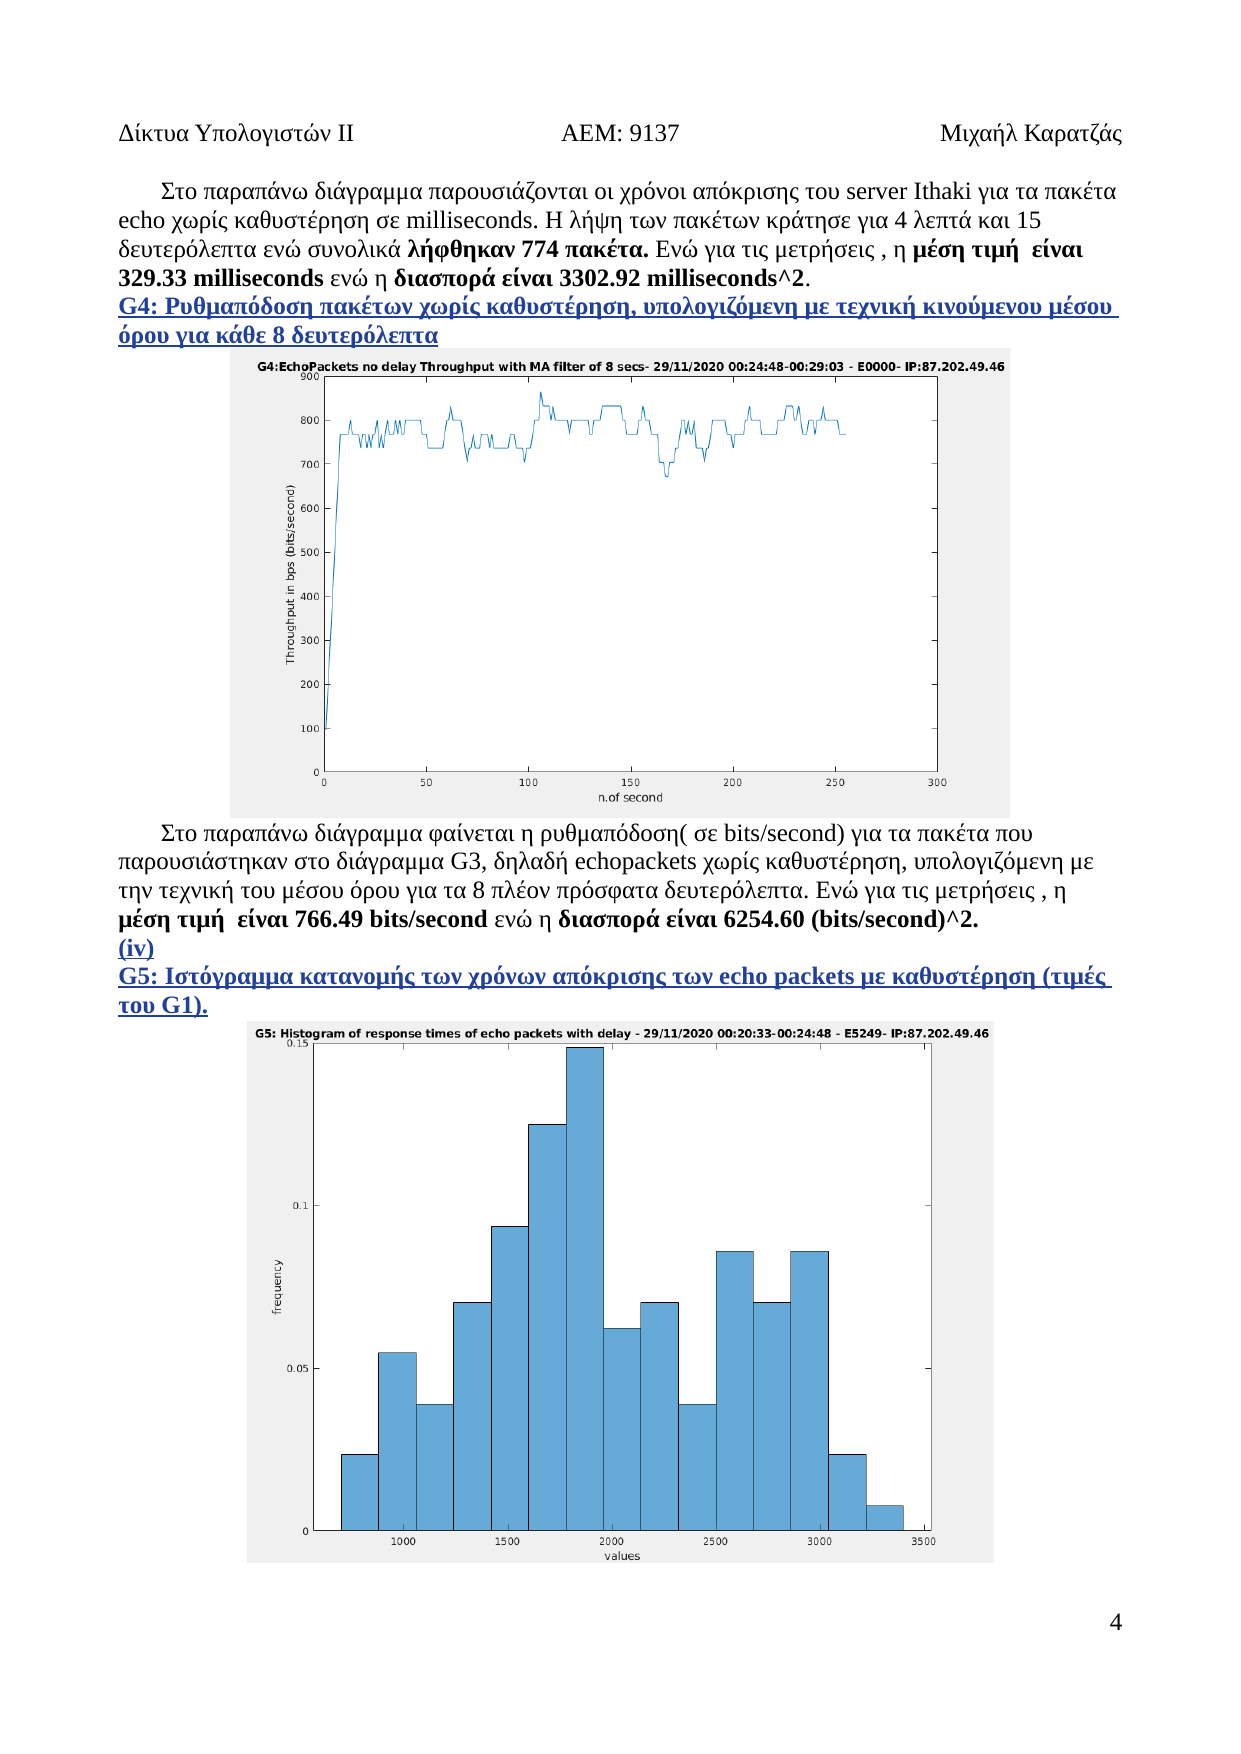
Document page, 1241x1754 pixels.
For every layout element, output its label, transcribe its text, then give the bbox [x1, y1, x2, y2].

picture [246, 1021, 994, 1563]
text Στο παραπάνω διάγραμμα φαίνεται η ρυθμαπόδοση( σε bits/second) για τα πακέτα που παρουσιάστηκαν στο διάγραμμα G3, δηλαδή echopackets χωρίς καθυστέρηση, υπολογιζόμενη με την τεχνική του μέσου όρου για τα 8 πλέον πρόσφατα δευτερόλεπτα. Ενώ για τις μετρήσεις , η μέση τιμή είναι 766.49 bits/second ενώ η διασπορά είναι 6254.60 (bits/second)^2. [118, 349, 1122, 933]
picture [230, 348, 1011, 818]
text G4: Ρυθμαπόδοση πακέτων χωρίς καθυστέρηση, υπολογιζόμενη με τεχνική κινούμενου μέσου όρου για κάθε 8 δευτερόλεπτα [118, 291, 1122, 349]
text Στο παραπάνω διάγραμμα παρουσιάζονται οι χρόνοι απόκρισης του server Ithaki για τα πακέτα echo χωρίς καθυστέρηση σε milliseconds. Η λήψη των πακέτων κράτησε για 4 λεπτά και 15 δευτερόλεπτα ενώ συνολικά λήφθηκαν 774 πακέτα. Ενώ για τις μετρήσεις , η μέση τιμή είναι 329.33 milliseconds ενώ η διασπορά είναι 3302.92 milliseconds^2. [118, 176, 1122, 291]
text (iv) [118, 933, 1122, 961]
text G5: Ιστόγραμμα κατανομής των χρόνων απόκρισης των echo packets με καθυστέρηση (τιμές του G1). [118, 961, 1122, 1019]
